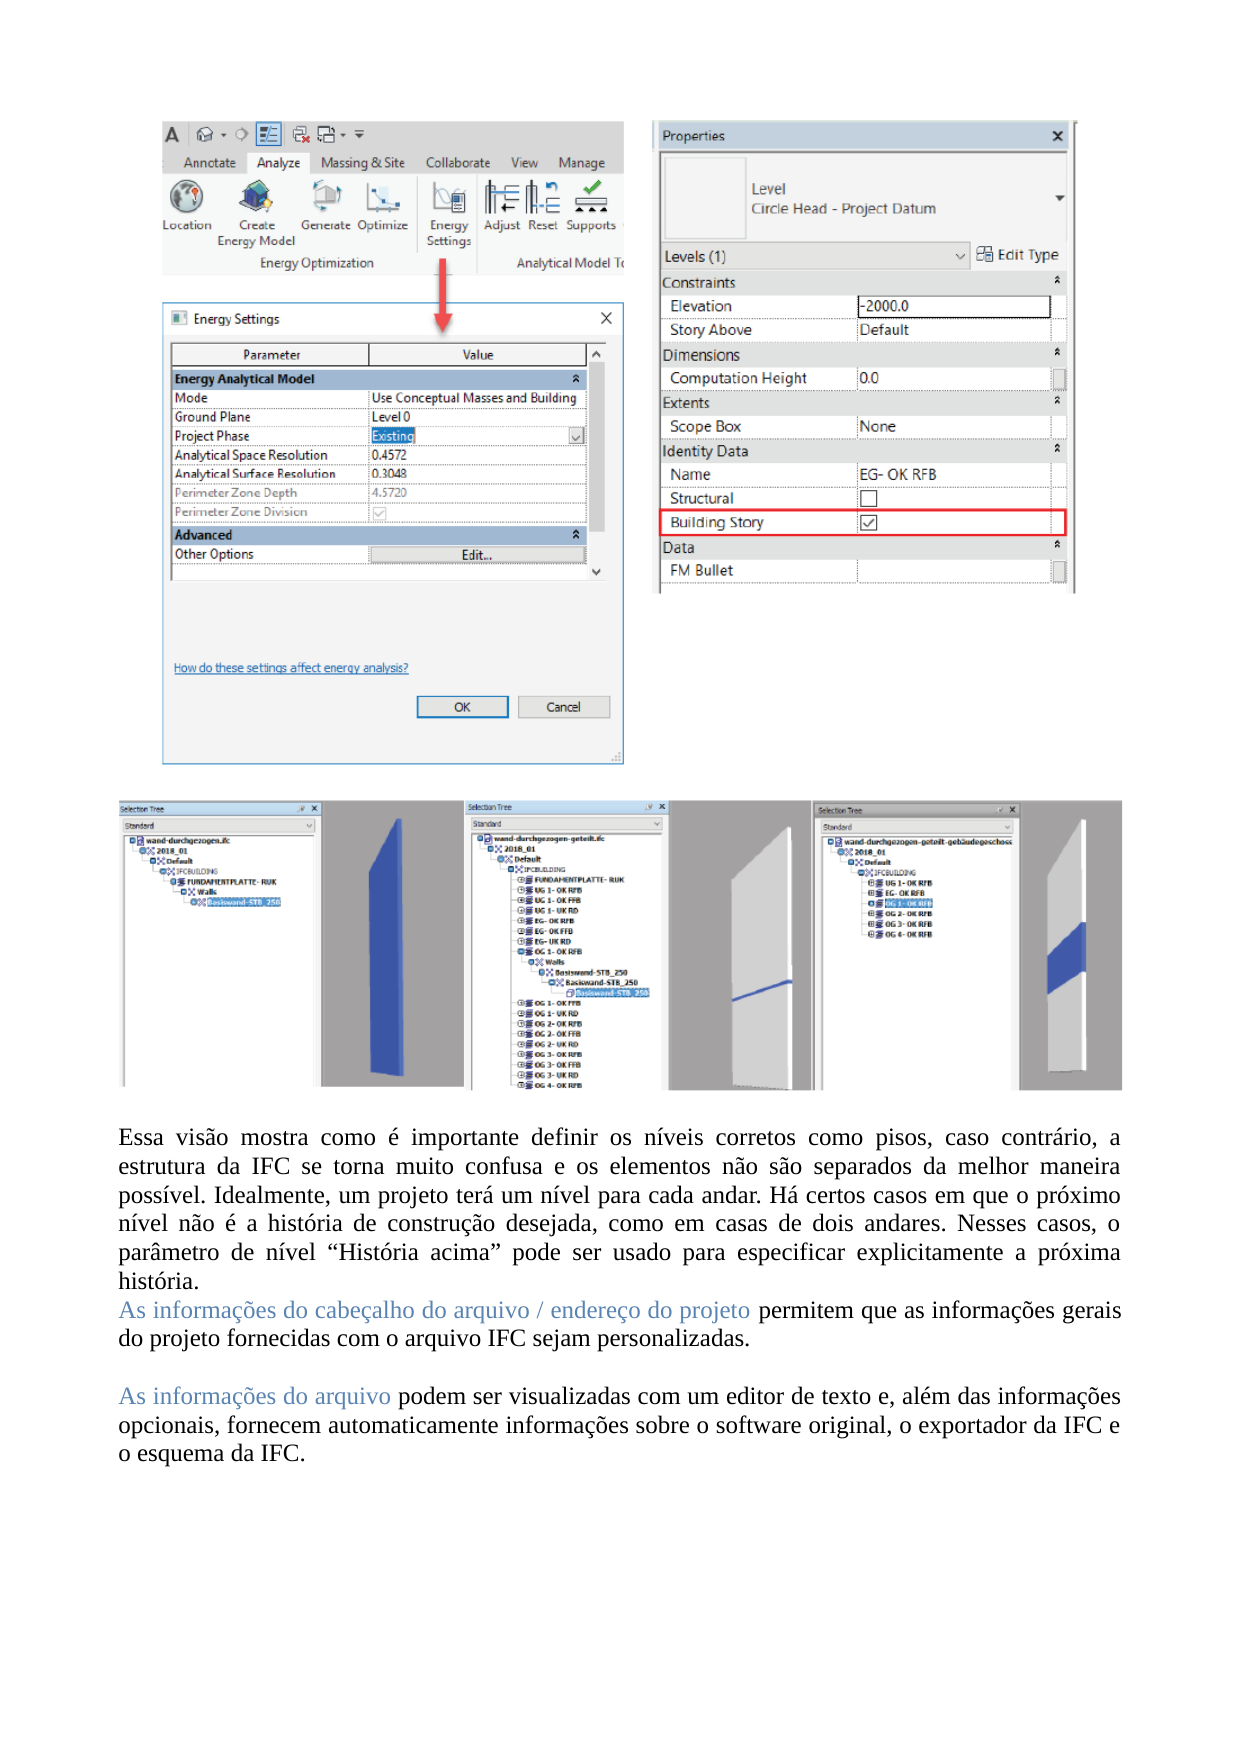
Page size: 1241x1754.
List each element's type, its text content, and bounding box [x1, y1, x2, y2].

picture [118, 797, 1123, 1094]
text As informações do cabeçalho do arquivo / endereço do projeto permitem que as informações gerais do projeto fornecidas com o arquivo IFC sejam personalizadas. [118, 1295, 1122, 1352]
text Essa visão mostra como é importante definir os níveis corretos como pisos, caso contrário, a estrutura da IFC se torna muito confusa e os elementos não são separados da melhor maneira possível. Idealmente, um projeto terá um nível para cada andar. Há certos casos em que o próximo nível não é a história de construção desejada, como em casas de dois andares. Nesses casos, o parâmetro de nível “História acima” pode ser usado para especificar explicitamente a próxima história. [118, 1122, 1122, 1295]
text As informações do arquivo podem ser visualizadas com um editor de texto e, além das informações opcionais, fornecem automaticamente informações sobre o software original, o exportador da IFC e o esquema da IFC. [118, 1381, 1122, 1467]
picture [159, 118, 1081, 769]
